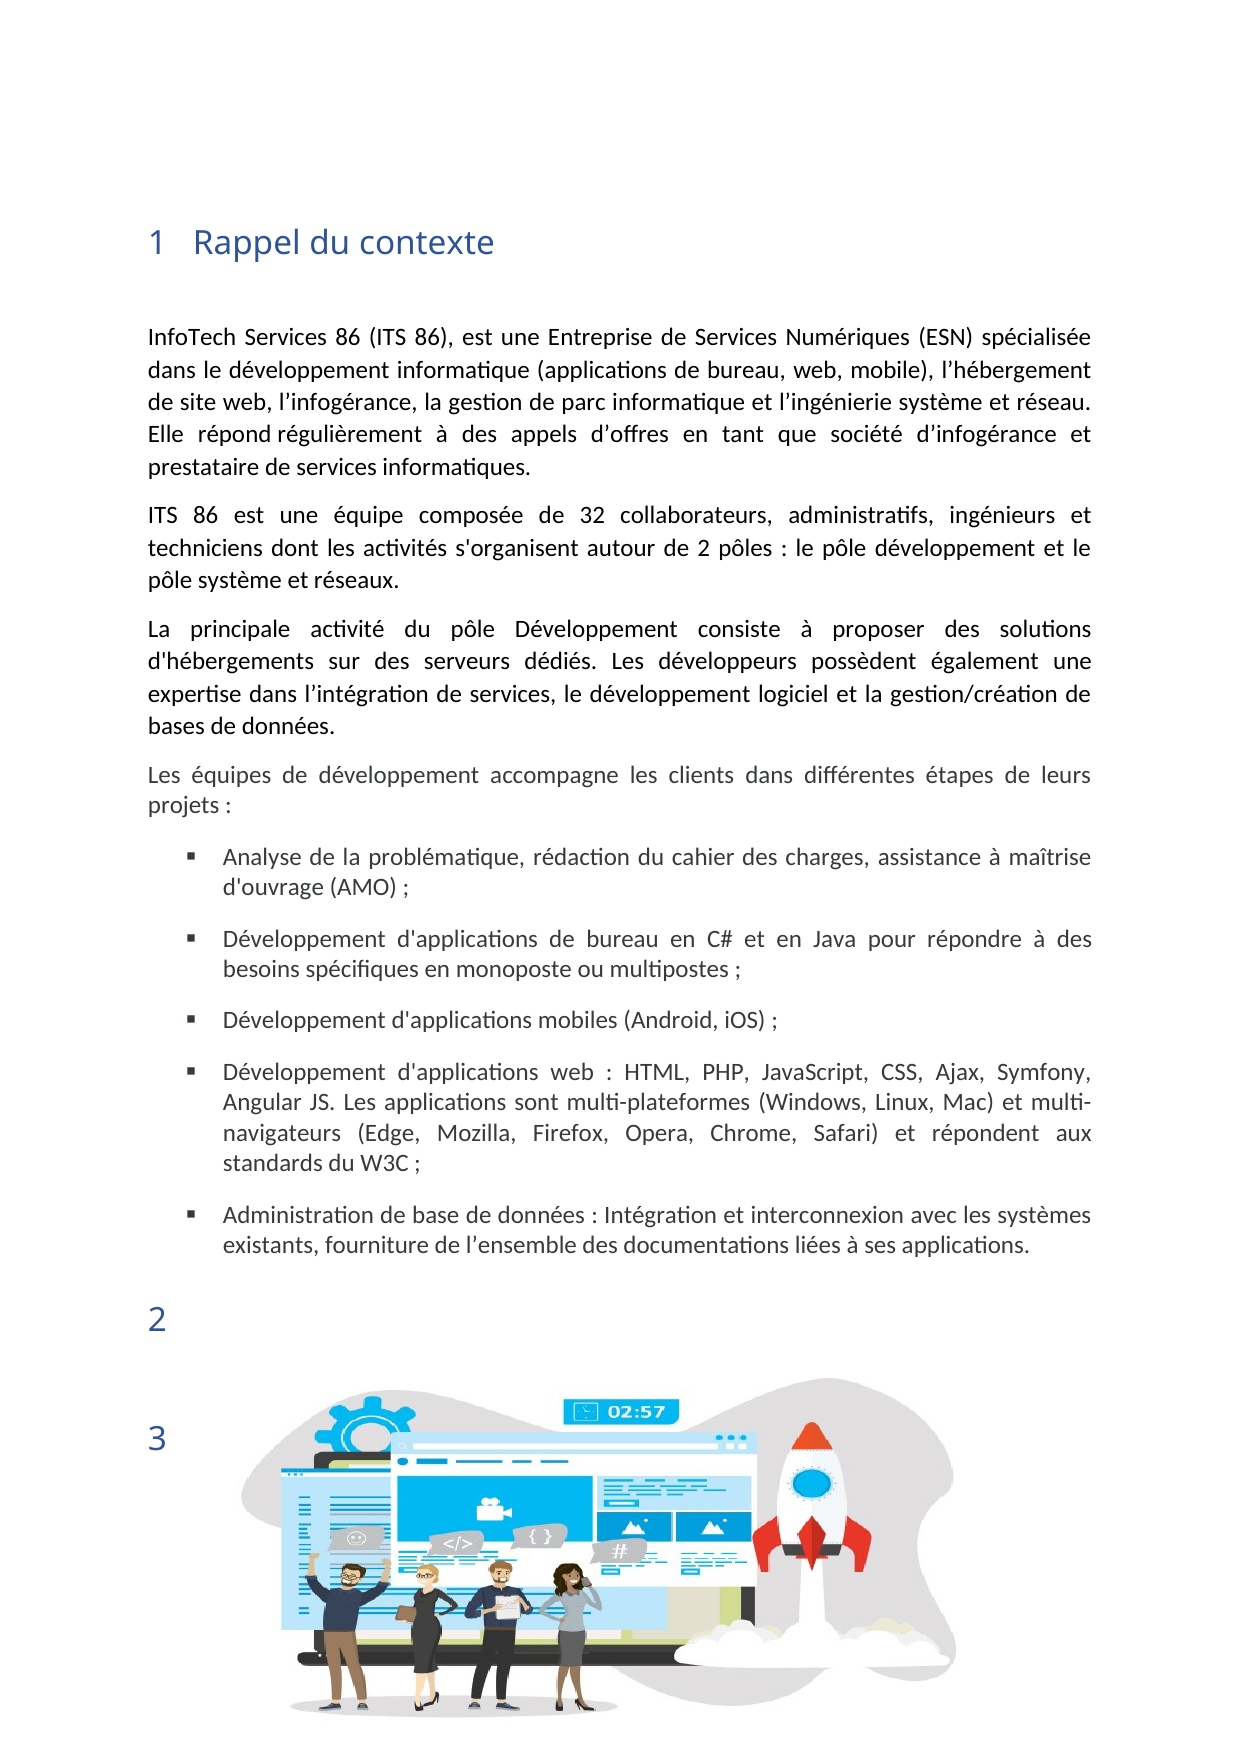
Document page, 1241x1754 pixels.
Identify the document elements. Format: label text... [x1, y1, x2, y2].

list Analyse de la problématique, rédaction du cahier des charges, assistance à maîtrise d'ouvrage (AMO) ; [185, 841, 1093, 902]
list Développement d'applications mobiles (Android, iOS) ; [185, 1004, 1093, 1035]
subtitle Rappel du contexte [148, 219, 1093, 264]
list Administration de base de données : Intégration et interconnexion avec les systèmes existants, fourniture de l’ensemble des documentations liées à ses applications. [185, 1199, 1093, 1260]
list Développement d'applications web : HTML, PHP, JavaScript, CSS, Ajax, Symfony, Angular JS. Les applications sont multi-plateformes (Windows, Linux, Mac) et multi-navigateurs (Edge, Mozilla, Firefox, Opera, Chrome, Safari) et répondent aux standards du W3C ; [185, 1056, 1093, 1178]
text ITS 86 est une équipe composée de 32 collaborateurs, administratifs, ingénieurs et techniciens dont les activités s'organisent autour de 2 pôles : le pôle développement et le pôle système et réseaux. [148, 499, 1093, 595]
list Développement d'applications de bureau en C# et en Java pour répondre à des besoins spécifiques en monoposte ou multipostes ; [185, 923, 1093, 984]
text La principale activité du pôle Développement consiste à proposer des solutions d'hébergements sur des serveurs dédiés. Les développeurs possèdent également une expertise dans l’intégration de services, le développement logiciel et la gestion/création de bases de données. [148, 613, 1093, 741]
text Les équipes de développement accompagne les clients dans différentes étapes de leurs projets : [148, 759, 1093, 820]
text InfoTech Services 86 (ITS 86), est une Entreprise de Services Numériques (ESN) spécialisée dans le développement informatique (applications de bureau, web, mobile), l’hébergement de site web, l’infogérance, la gestion de parc informatique et l’ingénierie système et réseau. Elle répond régulièrement à des appels d’offres en tant que société d’infogérance et prestataire de services informatiques. [148, 321, 1093, 481]
